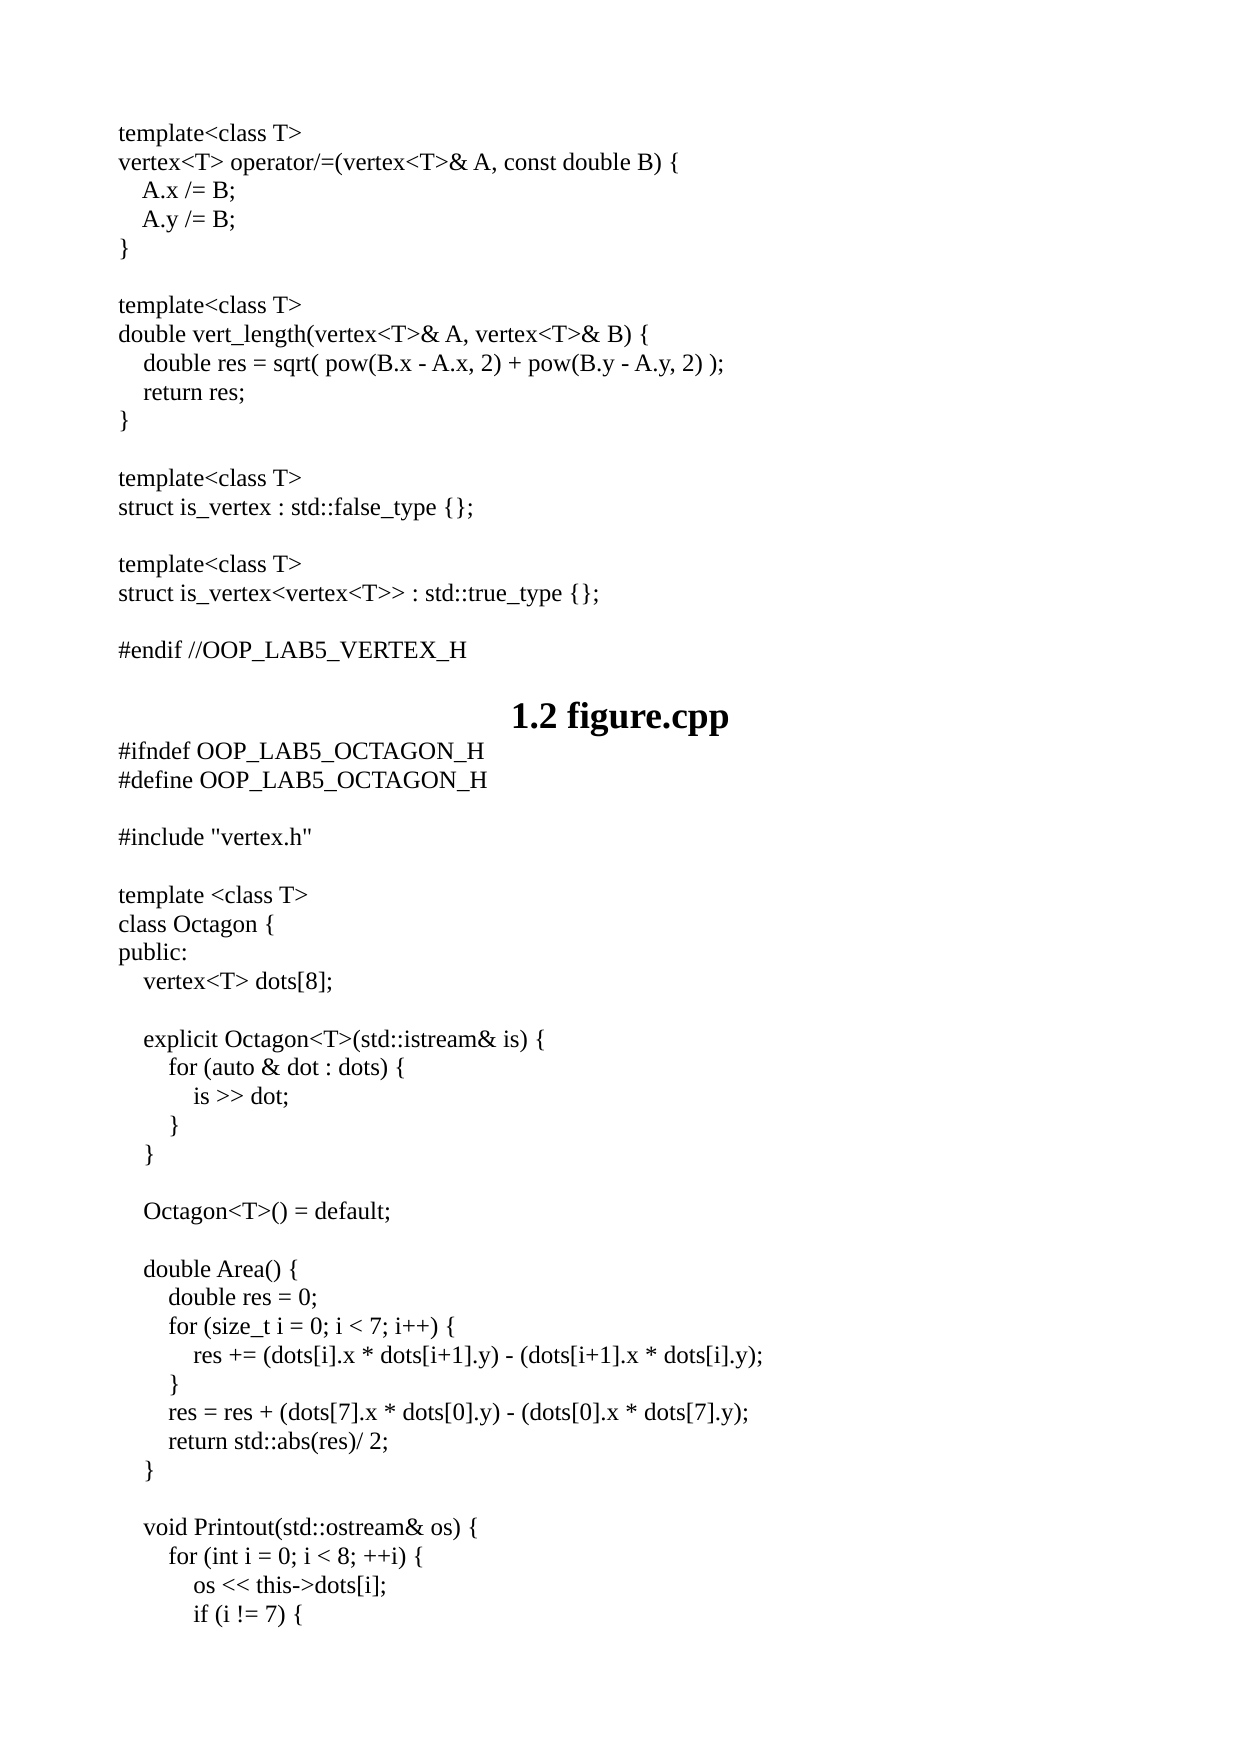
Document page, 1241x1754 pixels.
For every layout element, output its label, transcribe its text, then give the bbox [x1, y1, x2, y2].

text template <class T> [118, 880, 1122, 909]
text return res; [118, 377, 1122, 406]
text struct is_vertex : std::false_type {}; [118, 492, 1122, 521]
text os << this->dots[i]; [118, 1570, 1122, 1599]
text void Printout(std::ostream& os) { [118, 1512, 1122, 1541]
text 1.2 figure.cpp [118, 693, 1122, 736]
text double Area() { [118, 1254, 1122, 1282]
text A.y /= B; [118, 204, 1122, 233]
text class Octagon { [118, 909, 1122, 937]
text explicit Octagon<T>(std::istream& is) { [118, 1024, 1122, 1052]
text is >> dot; [118, 1081, 1122, 1110]
text for (int i = 0; i < 8; ++i) { [118, 1541, 1122, 1570]
text #ifndef OOP_LAB5_OCTAGON_H [118, 736, 1122, 765]
text Octagon<T>() = default; [118, 1196, 1122, 1225]
text for (size_t i = 0; i < 7; i++) { [118, 1311, 1122, 1340]
text template<class T> [118, 549, 1122, 578]
text template<class T> [118, 291, 1122, 319]
text res += (dots[i].x * dots[i+1].y) - (dots[i+1].x * dots[i].y); [118, 1340, 1122, 1369]
text double res = sqrt( pow(B.x - A.x, 2) + pow(B.y - A.y, 2) ); [118, 348, 1122, 377]
text A.x /= B; [118, 176, 1122, 204]
text template<class T> [118, 118, 1122, 147]
text if (i != 7) { [118, 1599, 1122, 1627]
text } [118, 1139, 1122, 1167]
text } [118, 233, 1122, 262]
text } [118, 1369, 1122, 1397]
text #include "vertex.h" [118, 822, 1122, 851]
text double res = 0; [118, 1282, 1122, 1311]
text double vert_length(vertex<T>& A, vertex<T>& B) { [118, 319, 1122, 348]
text res = res + (dots[7].x * dots[0].y) - (dots[0].x * dots[7].y); [118, 1397, 1122, 1426]
text return std::abs(res)/ 2; [118, 1426, 1122, 1455]
text #endif //OOP_LAB5_VERTEX_H [118, 636, 1122, 664]
text template<class T> [118, 463, 1122, 492]
text } [118, 1455, 1122, 1484]
text #define OOP_LAB5_OCTAGON_H [118, 765, 1122, 794]
text } [118, 406, 1122, 434]
text } [118, 1110, 1122, 1139]
text vertex<T> operator/=(vertex<T>& A, const double B) { [118, 147, 1122, 176]
text public: [118, 937, 1122, 966]
text for (auto & dot : dots) { [118, 1052, 1122, 1081]
text vertex<T> dots[8]; [118, 966, 1122, 995]
text struct is_vertex<vertex<T>> : std::true_type {}; [118, 578, 1122, 607]
